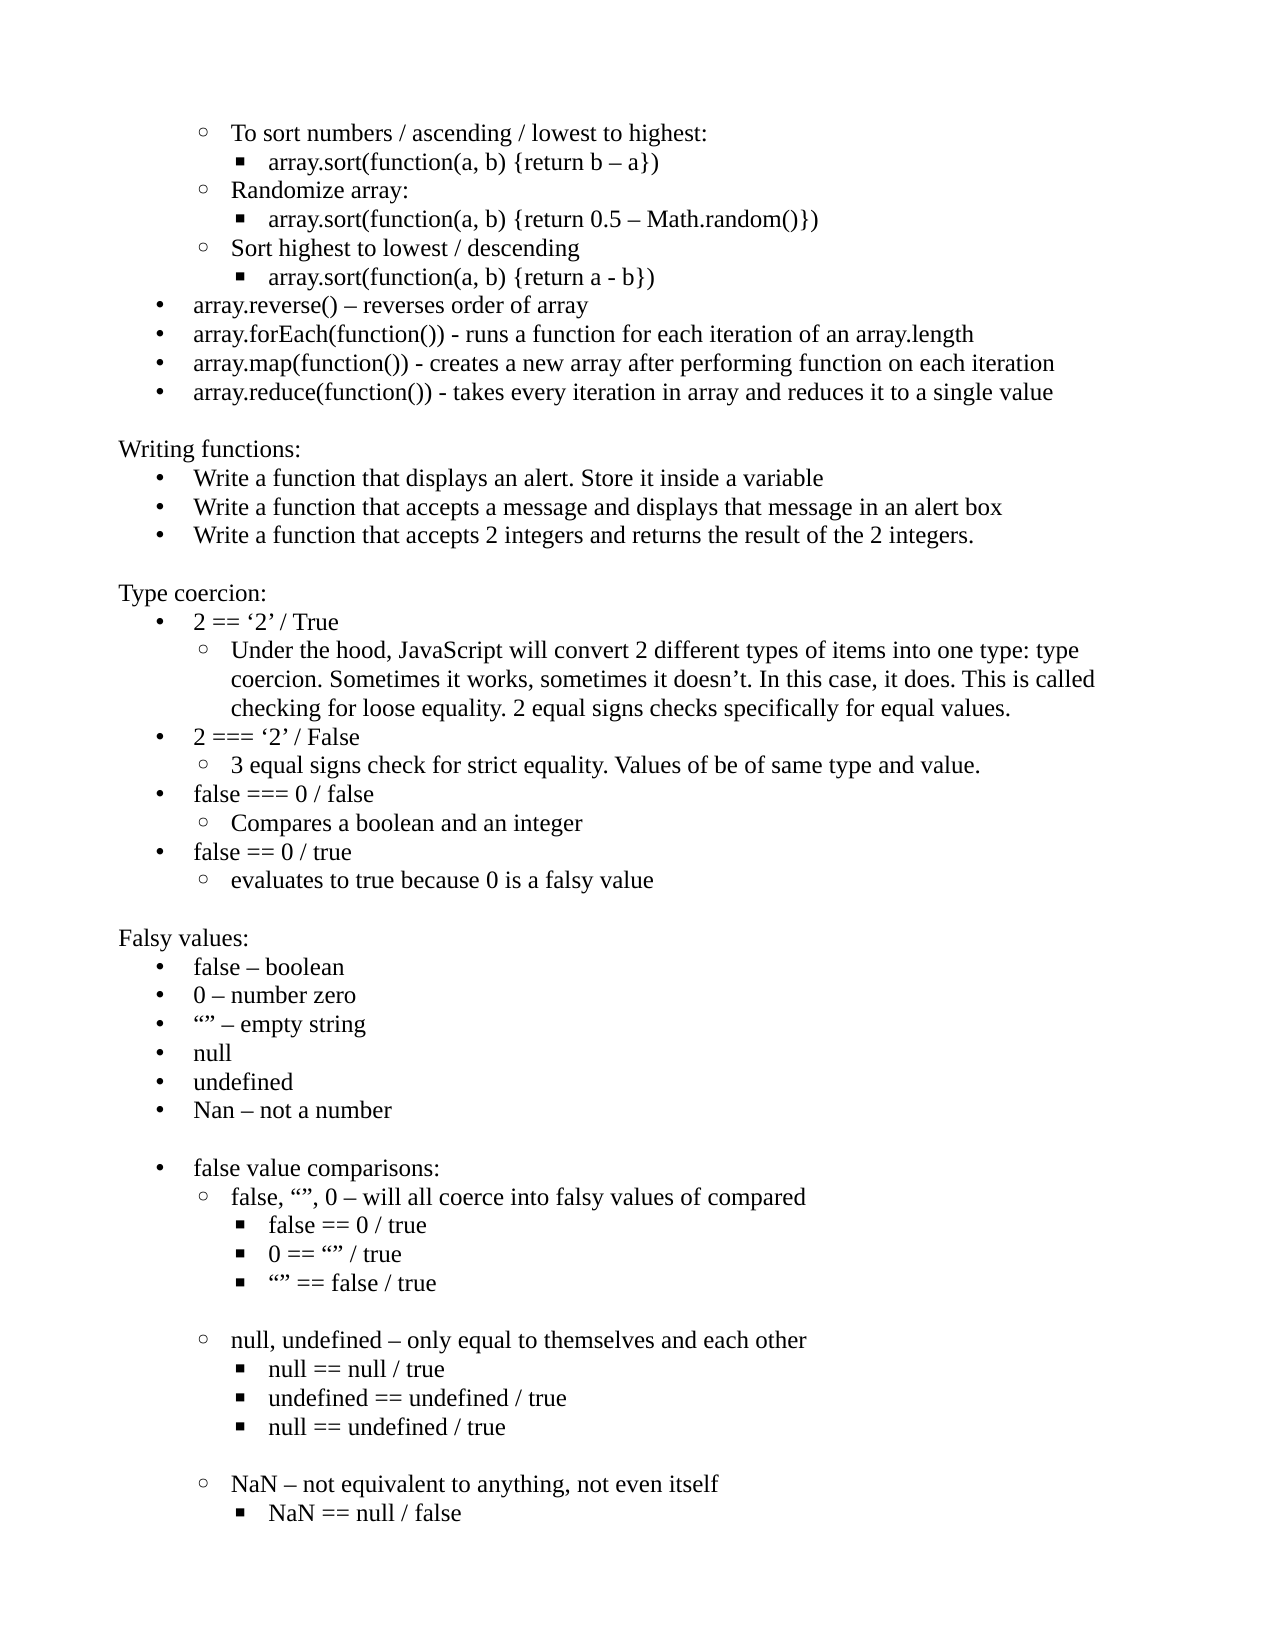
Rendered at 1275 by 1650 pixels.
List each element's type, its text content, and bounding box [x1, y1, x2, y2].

list undefined [156, 1067, 1157, 1096]
list “” – empty string [156, 1009, 1157, 1038]
list false, “”, 0 – will all coerce into falsy values of compared [193, 1182, 1157, 1211]
text Writing functions: [118, 434, 1157, 463]
list array.sort(function(a, b) {return b – a}) [231, 147, 1157, 176]
list array.sort(function(a, b) {return a - b}) [231, 262, 1157, 291]
list 0 == “” / true [231, 1239, 1157, 1268]
list null == null / true [231, 1354, 1157, 1383]
list array.map(function()) - creates a new array after performing function on each iteration [156, 348, 1157, 377]
list null == undefined / true [231, 1412, 1157, 1441]
list Under the hood, JavaScript will convert 2 different types of items into one type: type coercion. Sometimes it works, sometimes it doesn’t. In this case, it does. This is called checking for loose equality. 2 equal signs checks specifically for equal values. [193, 636, 1157, 722]
list evaluates to true because 0 is a falsy value [193, 866, 1157, 894]
list Write a function that accepts a message and displays that message in an alert box [156, 492, 1157, 521]
list Write a function that accepts 2 integers and returns the result of the 2 integers. [156, 521, 1157, 549]
list array.reduce(function()) - takes every iteration in array and reduces it to a single value [156, 377, 1157, 406]
list undefined == undefined / true [231, 1383, 1157, 1412]
list null [156, 1038, 1157, 1067]
list null, undefined – only equal to themselves and each other [193, 1326, 1157, 1354]
text Falsy values: [118, 923, 1157, 952]
list false === 0 / false [156, 779, 1157, 808]
list 2 == ‘2’ / True [156, 607, 1157, 636]
list Nan – not a number [156, 1096, 1157, 1124]
text Type coercion: [118, 578, 1157, 607]
list array.reverse() – reverses order of array [156, 291, 1157, 319]
list false == 0 / true [156, 837, 1157, 866]
list false == 0 / true [231, 1211, 1157, 1239]
list false – boolean [156, 952, 1157, 981]
list Randomize array: [193, 176, 1157, 204]
list Write a function that displays an alert. Store it inside a variable [156, 463, 1157, 492]
list 3 equal signs check for strict equality. Values of be of same type and value. [193, 751, 1157, 779]
list false value comparisons: [156, 1153, 1157, 1182]
list Compares a boolean and an integer [193, 808, 1157, 837]
list “” == false / true [231, 1268, 1157, 1297]
list NaN == null / false [231, 1498, 1157, 1527]
list NaN – not equivalent to anything, not even itself [193, 1469, 1157, 1498]
list 2 === ‘2’ / False [156, 722, 1157, 751]
list 0 – number zero [156, 981, 1157, 1009]
list array.forEach(function()) - runs a function for each iteration of an array.length [156, 319, 1157, 348]
list To sort numbers / ascending / lowest to highest: [193, 118, 1157, 147]
list Sort highest to lowest / descending [193, 233, 1157, 262]
list array.sort(function(a, b) {return 0.5 – Math.random()}) [231, 204, 1157, 233]
